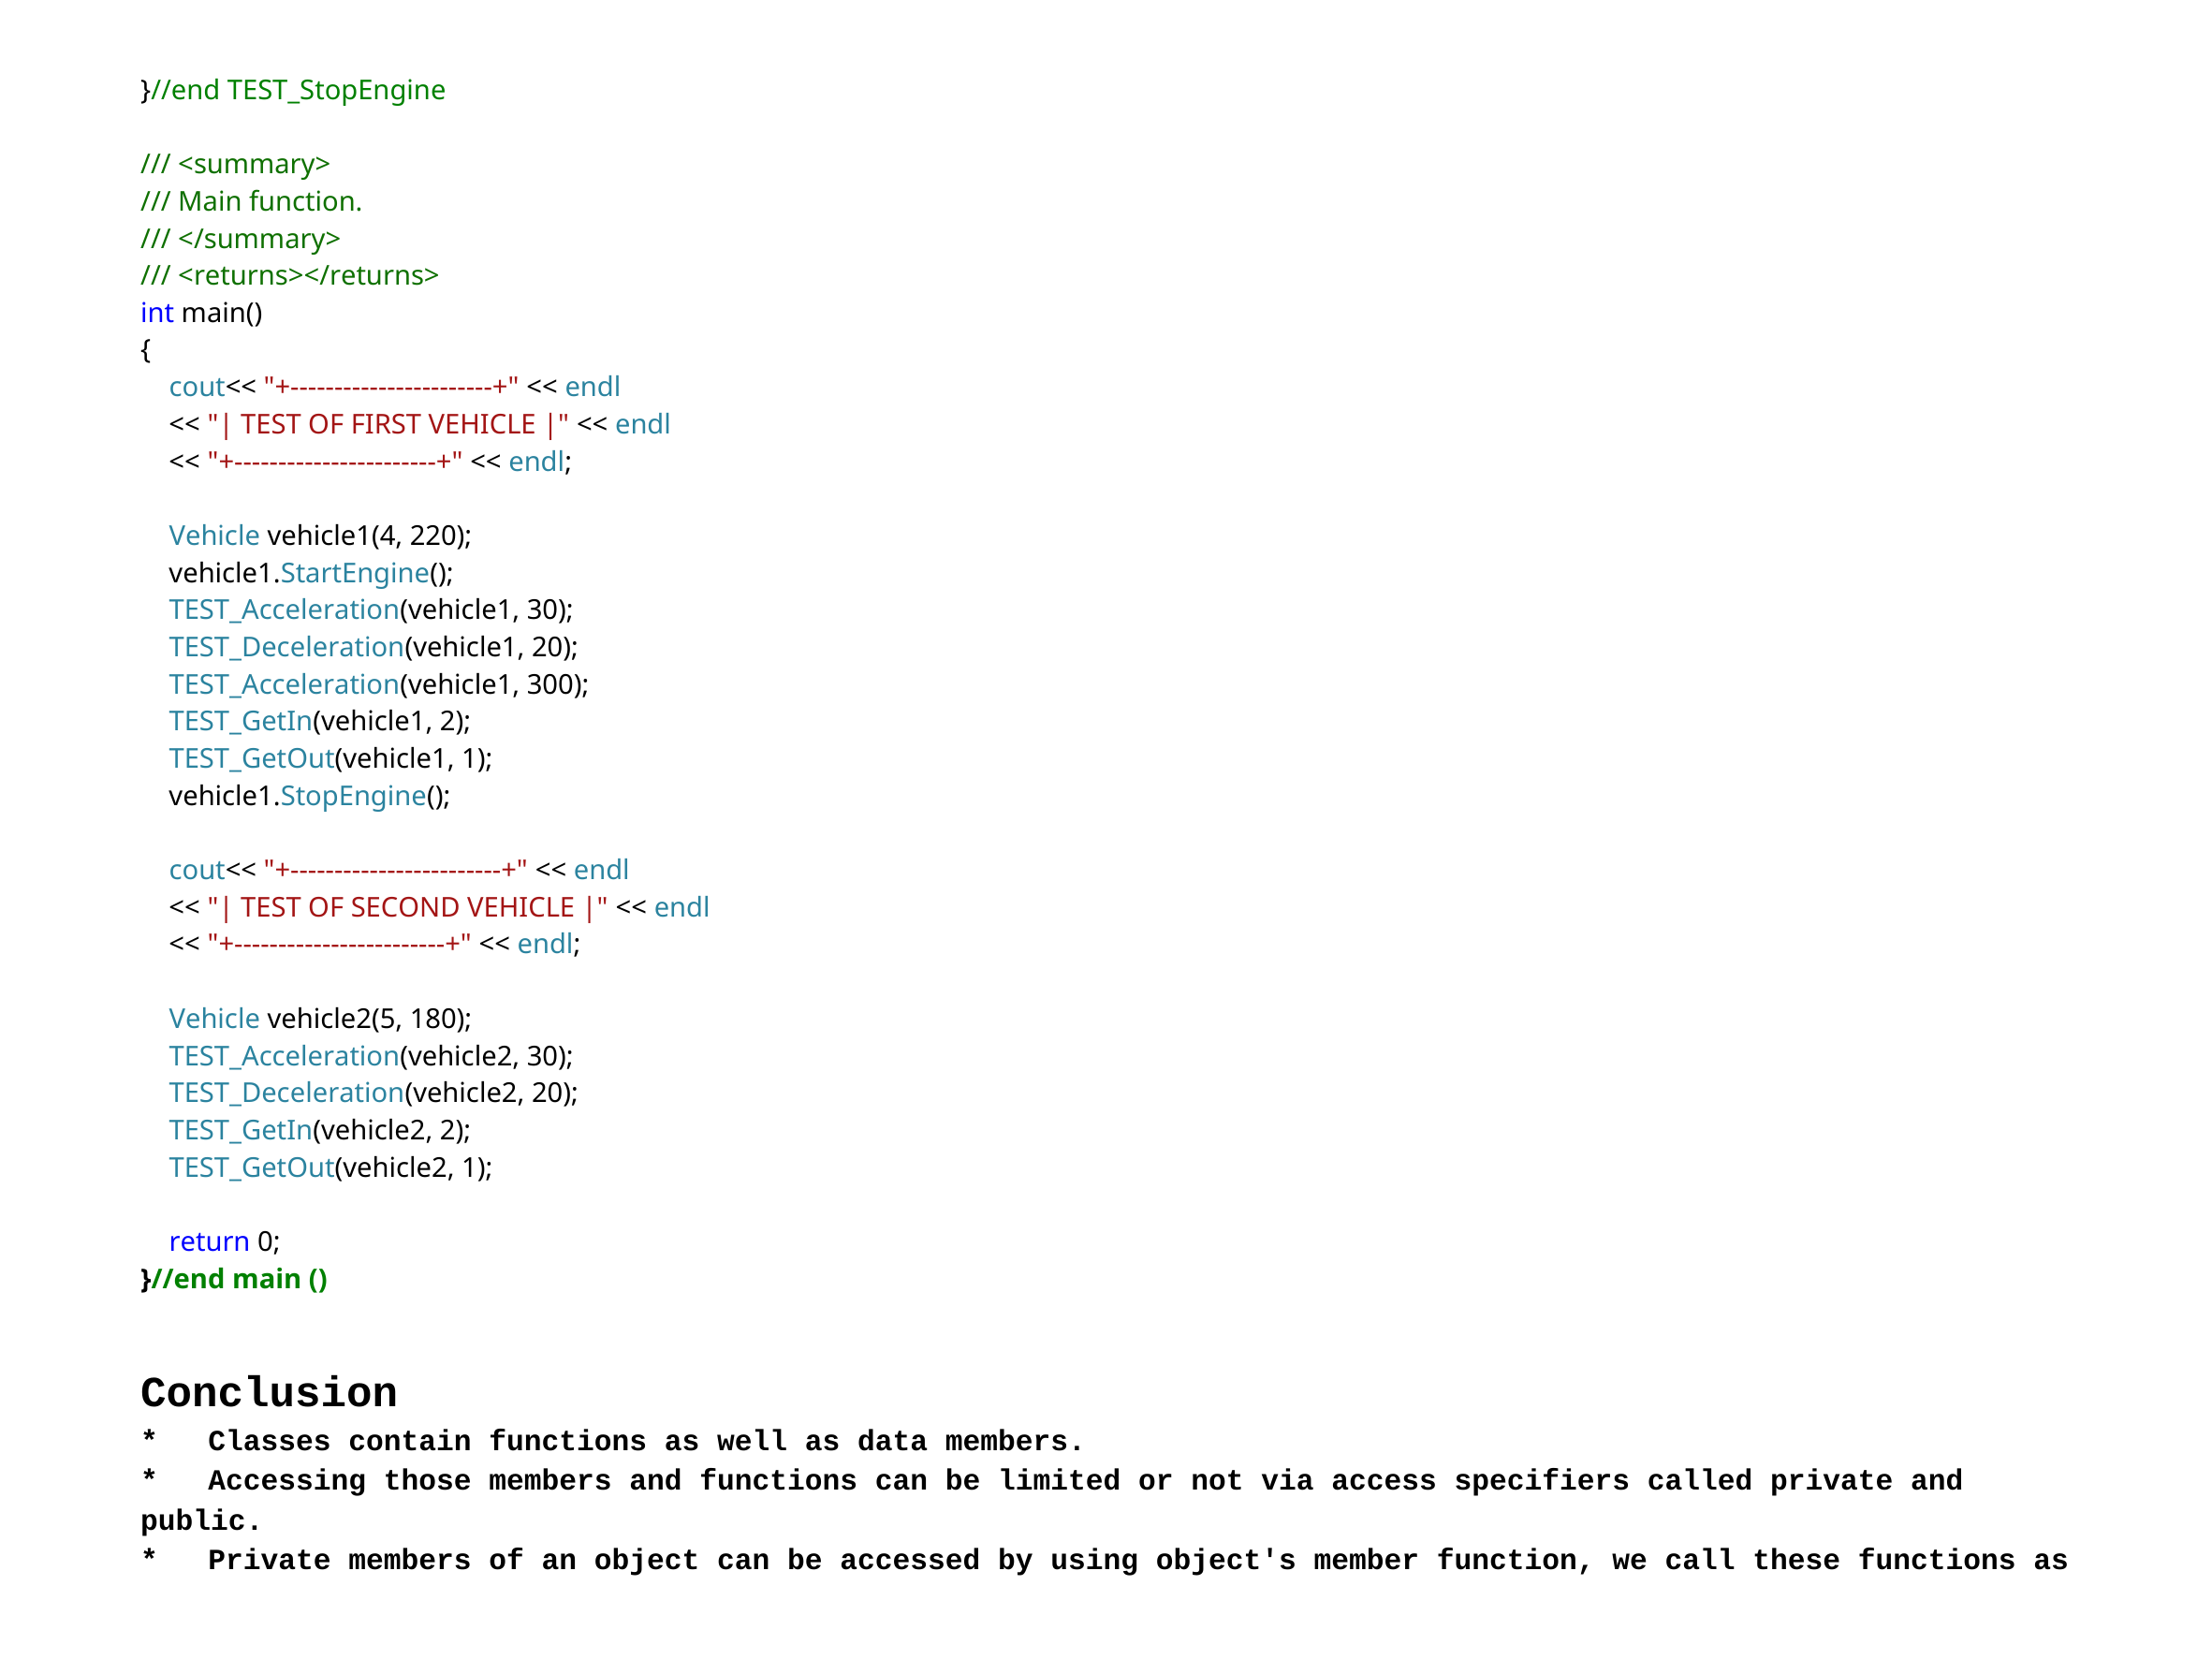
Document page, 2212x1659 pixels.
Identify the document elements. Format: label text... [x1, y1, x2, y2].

text /// <returns></returns> [140, 256, 2071, 293]
text cout<< "+------------------------+" << endl [140, 850, 2071, 888]
text Vehicle vehicle2(5, 180); [140, 999, 2071, 1036]
text TEST_Acceleration(vehicle1, 30); [140, 591, 2071, 627]
text * Private members of an object can be accessed by using object's member function, we call these functions as [140, 1546, 2071, 1578]
text cout<< "+-----------------------+" << endl [140, 367, 2071, 404]
text << "| TEST OF FIRST VEHICLE |" << endl [140, 404, 2071, 442]
text TEST_GetIn(vehicle2, 2); [140, 1110, 2071, 1148]
text TEST_GetIn(vehicle1, 2); [140, 702, 2071, 739]
text TEST_Acceleration(vehicle1, 300); [140, 665, 2071, 702]
text }//end main () [140, 1259, 2071, 1297]
text TEST_Deceleration(vehicle2, 20); [140, 1074, 2071, 1110]
text /// </summary> [140, 219, 2071, 256]
text /// Main function. [140, 182, 2071, 219]
text TEST_GetOut(vehicle2, 1); [140, 1148, 2071, 1185]
text Conclusion * Classes contain functions as well as data members. [140, 1371, 2071, 1459]
text * Accessing those members and functions can be limited or not via access specifiers called private and public. [140, 1466, 2071, 1538]
text TEST_Acceleration(vehicle2, 30); [140, 1036, 2071, 1074]
text TEST_GetOut(vehicle1, 1); [140, 739, 2071, 776]
text { [140, 330, 2071, 367]
text }//end TEST_StopEngine [140, 70, 2071, 108]
text vehicle1.StopEngine(); [140, 776, 2071, 814]
text int main() [140, 293, 2071, 330]
text << "+------------------------+" << endl; [140, 925, 2071, 962]
text << "| TEST OF SECOND VEHICLE |" << endl [140, 888, 2071, 925]
text /// <summary> [140, 144, 2071, 182]
text << "+-----------------------+" << endl; [140, 442, 2071, 479]
text return 0; [140, 1222, 2071, 1259]
text Vehicle vehicle1(4, 220); [140, 516, 2071, 553]
text vehicle1.StartEngine(); [140, 553, 2071, 591]
text TEST_Deceleration(vehicle1, 20); [140, 627, 2071, 665]
